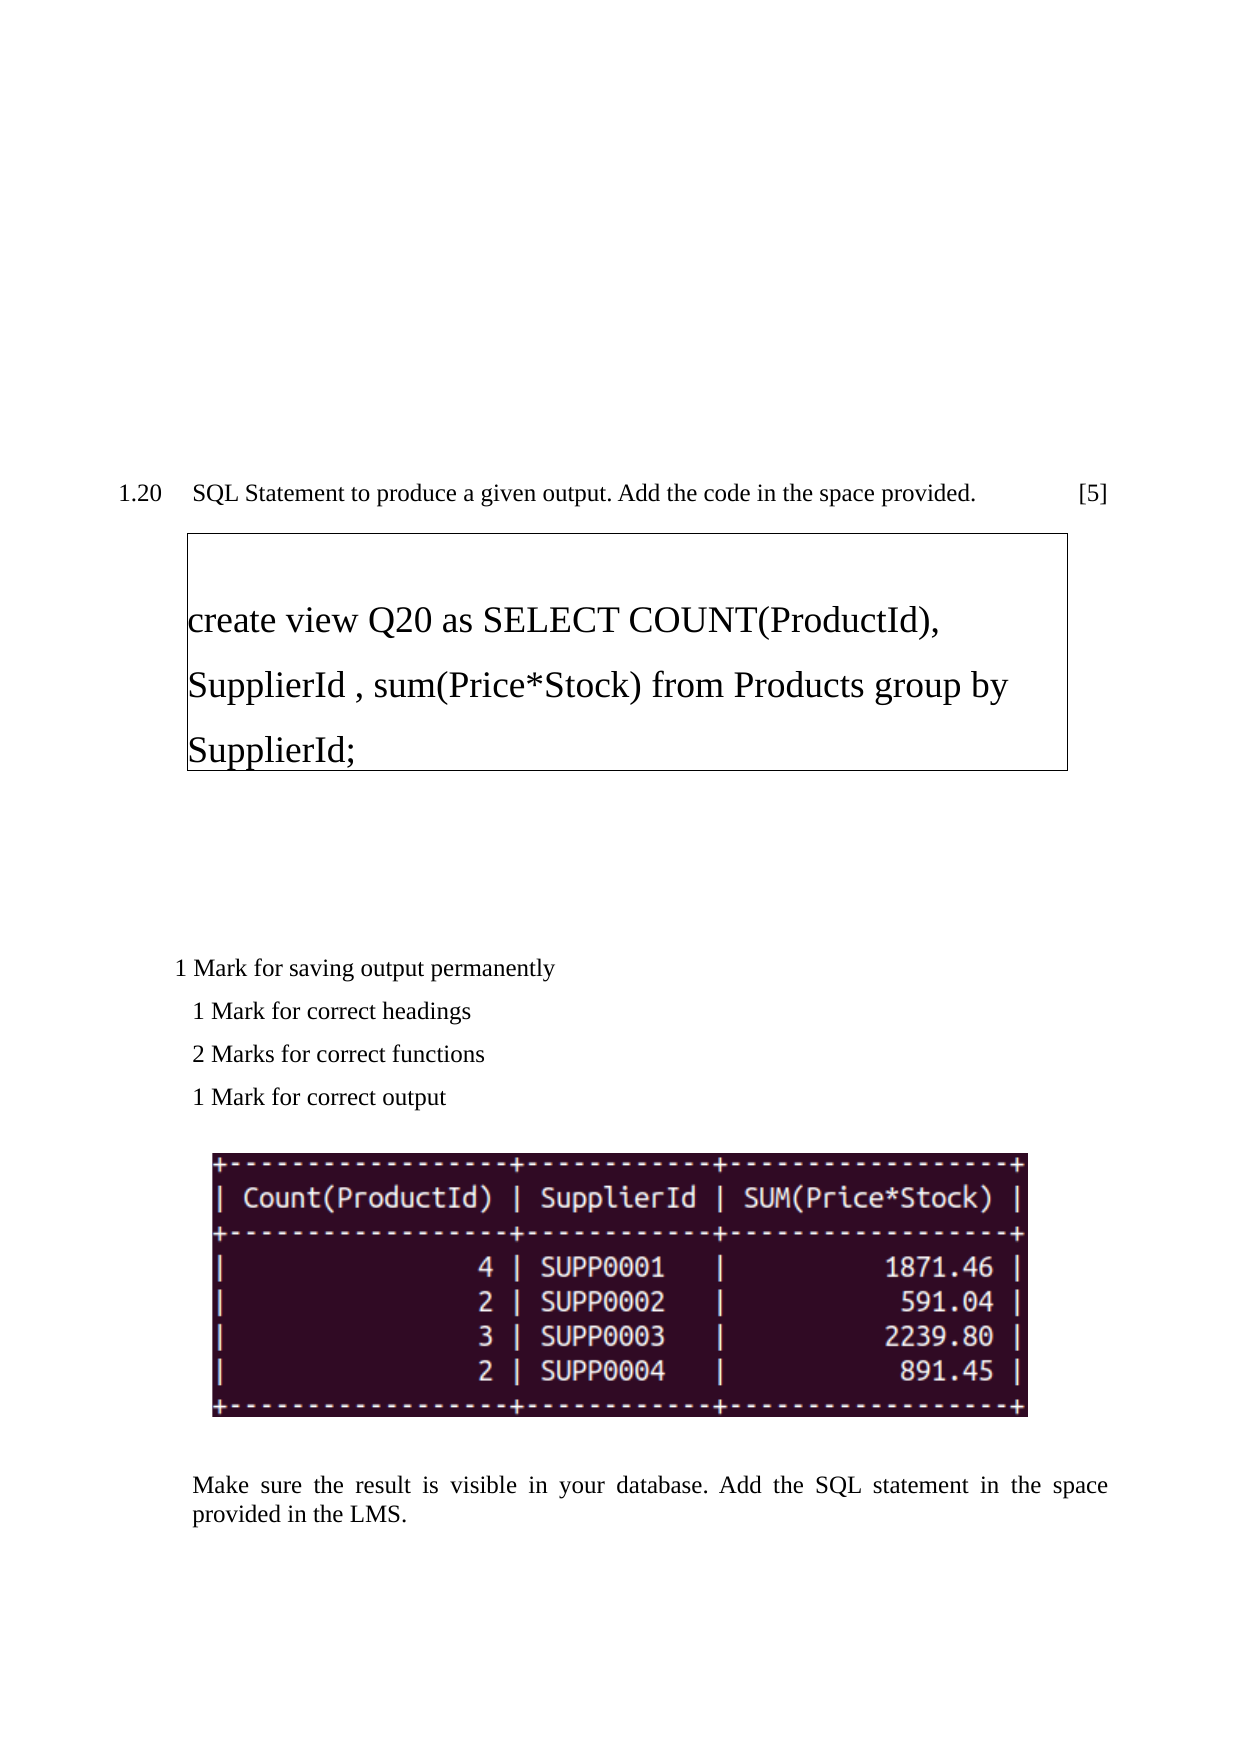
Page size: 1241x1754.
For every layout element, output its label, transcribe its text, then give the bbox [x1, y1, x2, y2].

text 1.20 SQL Statement to produce a given output. Add the code in the space provided. [5] [118, 478, 1122, 507]
text 1 Mark for correct output [118, 1082, 1122, 1111]
picture [212, 1153, 1028, 1417]
text 1 Mark for saving output permanently [118, 953, 1122, 981]
text 2 Marks for correct functions [118, 1039, 1122, 1068]
text 1 Mark for correct headings [118, 996, 1122, 1024]
text Make sure the result is visible in your database. Add the SQL statement in the space provided in the LMS. [118, 1470, 1122, 1528]
